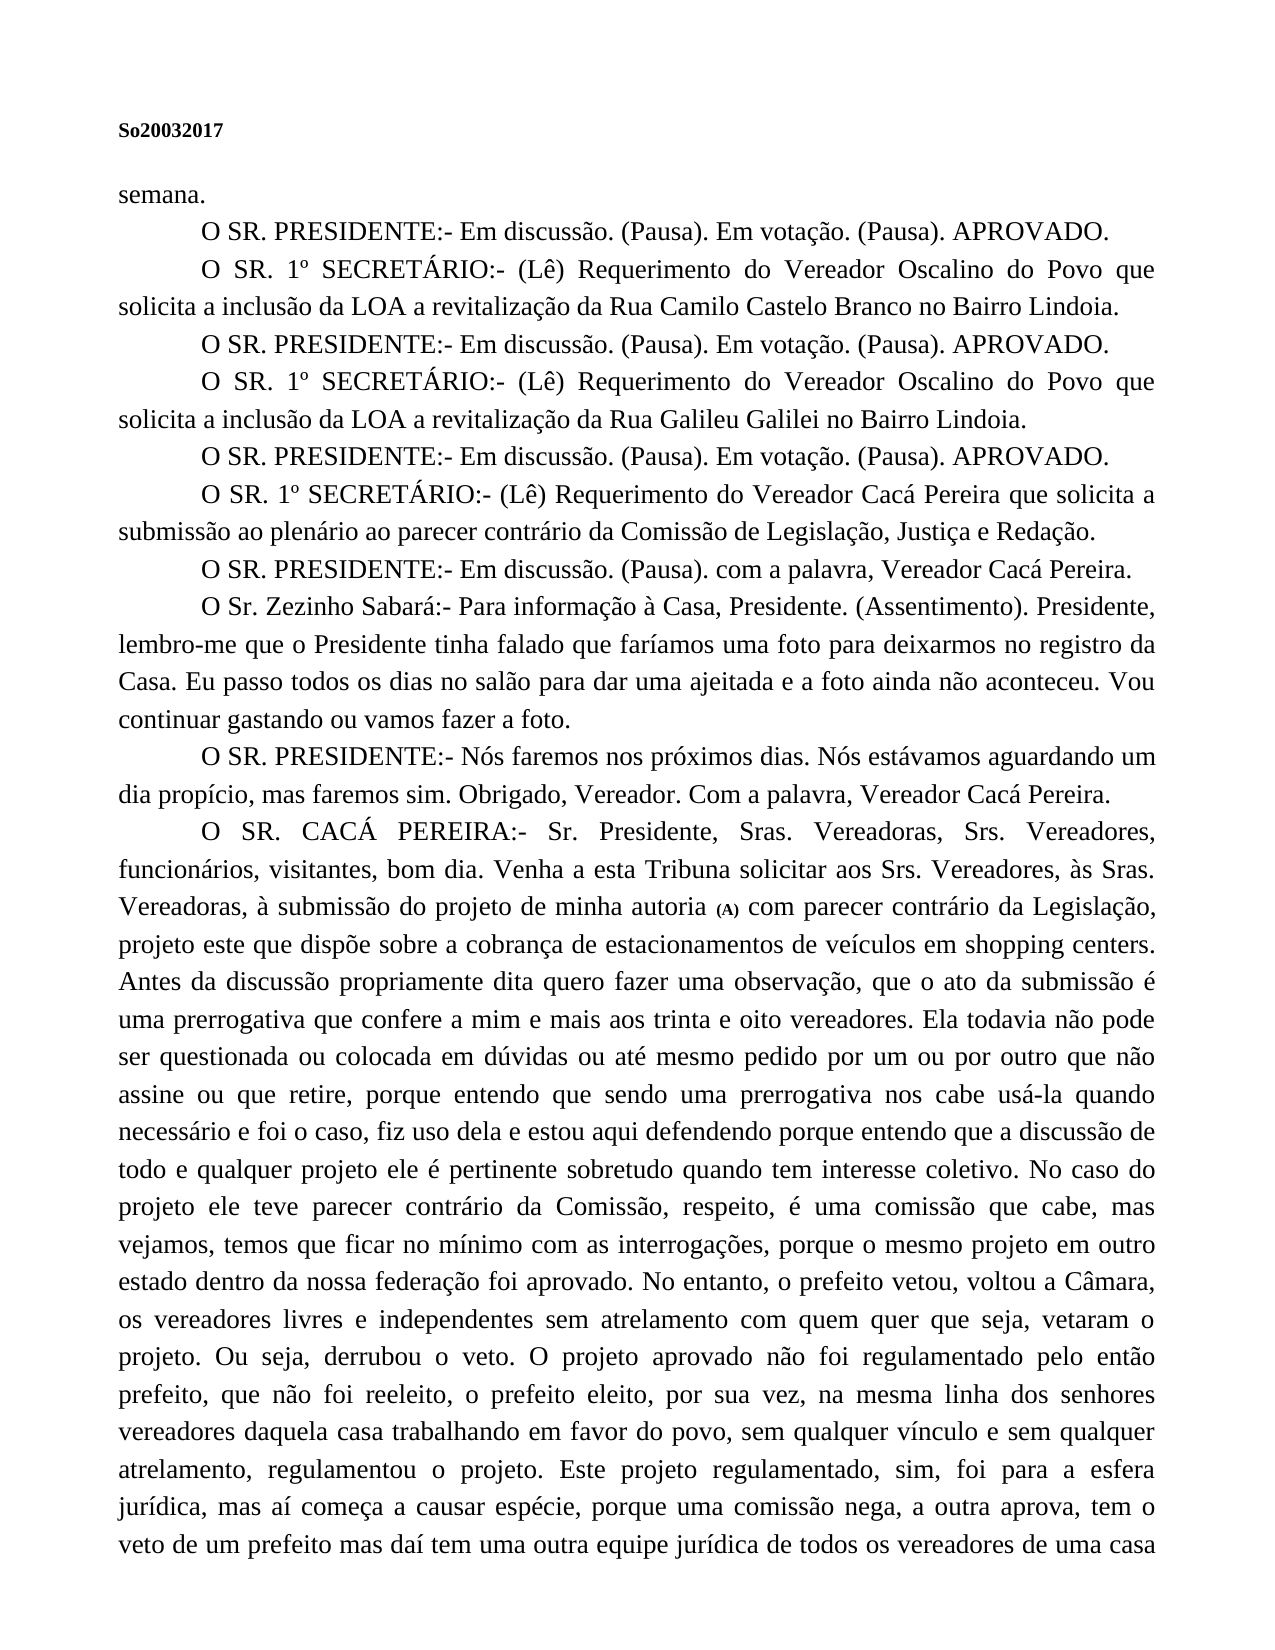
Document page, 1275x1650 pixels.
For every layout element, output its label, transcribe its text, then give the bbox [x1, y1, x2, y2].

text O SR. CACÁ PEREIRA:- Sr. Presidente, Sras. Vereadoras, Srs. Vereadores, funcionários, visitantes, bom dia. Venha a esta Tribuna solicitar aos Srs. Vereadores, às Sras. Vereadoras, à submissão do projeto de minha autoria (A) com parecer contrário da Legislação, projeto este que dispõe sobre a cobrança de estacionamentos de veículos em shopping centers. Antes da discussão propriamente dita quero fazer uma observação, que o ato da submissão é uma prerrogativa que confere a mim e mais aos trinta e oito vereadores. Ela todavia não pode ser questionada ou colocada em dúvidas ou até mesmo pedido por um ou por outro que não assine ou que retire, porque entendo que sendo uma prerrogativa nos cabe usá-la quando necessário e foi o caso, fiz uso dela e estou aqui defendendo porque entendo que a discussão de todo e qualquer projeto ele é pertinente sobretudo quando tem interesse coletivo. No caso do projeto ele teve parecer contrário da Comissão, respeito, é uma comissão que cabe, mas vejamos, temos que ficar no mínimo com as interrogações, porque o mesmo projeto em outro estado dentro da nossa federação foi aprovado. No entanto, o prefeito vetou, voltou a Câmara, os vereadores livres e independentes sem atrelamento com quem quer que seja, vetaram o projeto. Ou seja, derrubou o veto. O projeto aprovado não foi regulamentado pelo então prefeito, que não foi reeleito, o prefeito eleito, por sua vez, na mesma linha dos senhores vereadores daquela casa trabalhando em favor do povo, sem qualquer vínculo e sem qualquer atrelamento, regulamentou o projeto. Este projeto regulamentado, sim, foi para a esfera jurídica, mas aí começa a causar espécie, porque uma comissão nega, a outra aprova, tem o veto de um prefeito mas daí tem uma outra equipe jurídica de todos os vereadores de uma casa [118, 809, 1157, 1559]
text O Sr. Zezinho Sabará:- Para informação à Casa, Presidente. (Assentimento). Presidente, lembro-me que o Presidente tinha falado que faríamos uma foto para deixarmos no registro da Casa. Eu passo todos os dias no salão para dar uma ajeitada e a foto ainda não aconteceu. Vou continuar gastando ou vamos fazer a foto. [118, 584, 1157, 734]
text O SR. PRESIDENTE:- Em discussão. (Pausa). Em votação. (Pausa). APROVADO. [118, 434, 1157, 472]
text O SR. 1º SECRETÁRIO:- (Lê) Requerimento do Vereador Oscalino do Povo que solicita a inclusão da LOA a revitalização da Rua Galileu Galilei no Bairro Lindoia. [118, 359, 1157, 434]
text O SR. PRESIDENTE:- Em discussão. (Pausa). com a palavra, Vereador Cacá Pereira. [118, 547, 1157, 584]
text O SR. 1º SECRETÁRIO:- (Lê) Requerimento do Vereador Cacá Pereira que solicita a submissão ao plenário ao parecer contrário da Comissão de Legislação, Justiça e Redação. [118, 472, 1157, 547]
text O SR. 1º SECRETÁRIO:- (Lê) Requerimento do Vereador Oscalino do Povo que solicita a inclusão da LOA a revitalização da Rua Camilo Castelo Branco no Bairro Lindoia. [118, 247, 1157, 322]
text O SR. PRESIDENTE:- Nós faremos nos próximos dias. Nós estávamos aguardando um dia propício, mas faremos sim. Obrigado, Vereador. Com a palavra, Vereador Cacá Pereira. [118, 734, 1157, 809]
text O SR. PRESIDENTE:- Em discussão. (Pausa). Em votação. (Pausa). APROVADO. [118, 209, 1157, 247]
text semana. [118, 172, 1157, 209]
text O SR. PRESIDENTE:- Em discussão. (Pausa). Em votação. (Pausa). APROVADO. [118, 322, 1157, 359]
